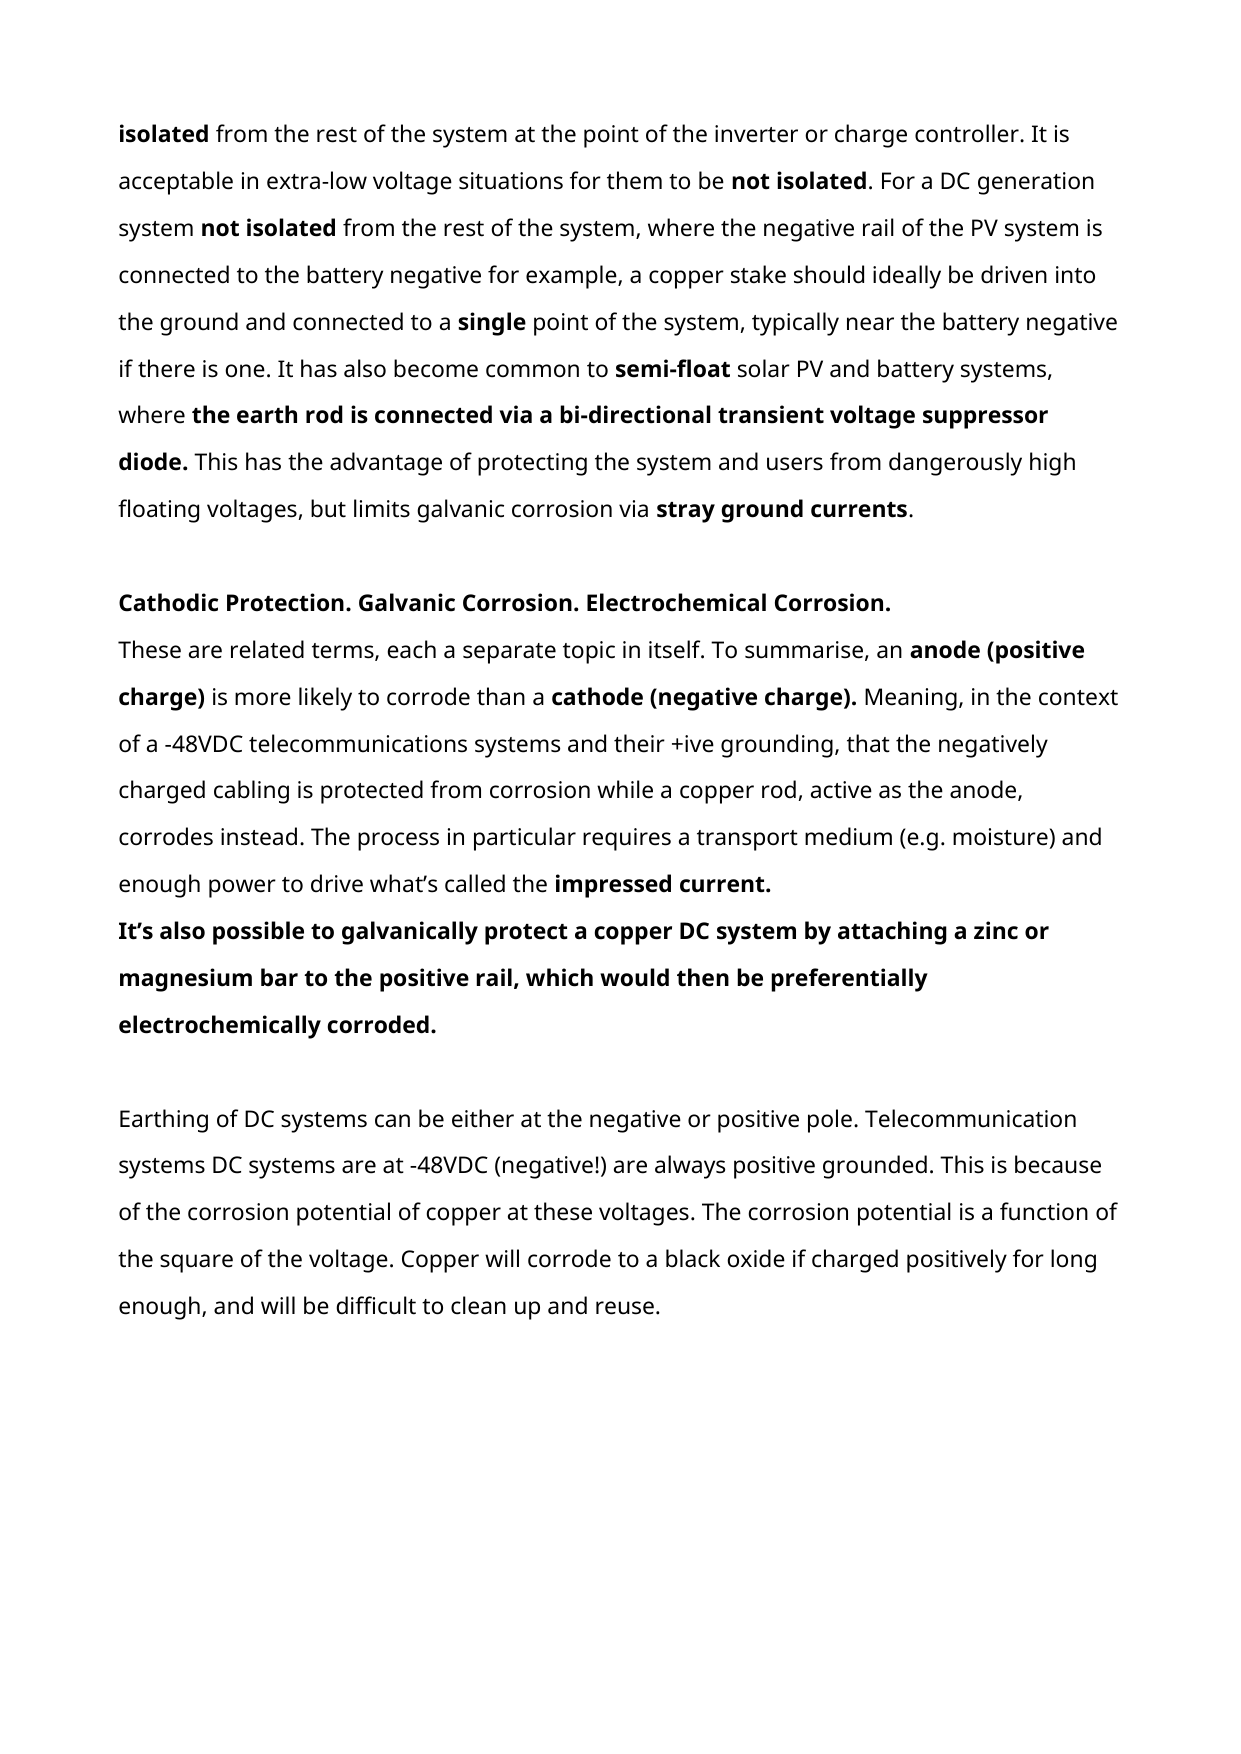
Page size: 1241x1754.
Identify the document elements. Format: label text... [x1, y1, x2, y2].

text Cathodic Protection. Galvanic Corrosion. Electrochemical Corrosion. These are related terms, each a separate topic in itself. To summarise, an anode (positive charge) is more likely to corrode than a cathode (negative charge). Meaning, in the context of a -48VDC telecommunications systems and their +ive grounding, that the negatively charged cabling is protected from corrosion while a copper rod, active as the anode, corrodes instead. The process in particular requires a transport medium (e.g. moisture) and enough power to drive what’s called the impressed current. [118, 587, 1122, 899]
text isolated from the rest of the system at the point of the inverter or charge controller. It is acceptable in extra-low voltage situations for them to be not isolated. For a DC generation system not isolated from the rest of the system, where the negative rail of the PV system is connected to the battery negative for example, a copper stake should ideally be driven into the ground and connected to a single point of the system, typically near the battery negative if there is one. It has also become common to semi-float solar PV and battery systems, where the earth rod is connected via a bi-directional transient voltage suppressor diode. This has the advantage of protecting the system and users from dangerously high floating voltages, but limits galvanic corrosion via stray ground currents. [118, 118, 1122, 524]
text It’s also possible to galvanically protect a copper DC system by attaching a zinc or magnesium bar to the positive rail, which would then be preferentially electrochemically corroded. [118, 915, 1122, 1040]
text Earthing of DC systems can be either at the negative or positive pole. Telecommunication systems DC systems are at -48VDC (negative!) are always positive grounded. This is because of the corrosion potential of copper at these voltages. The corrosion potential is a function of the square of the voltage. Copper will corrode to a black oxide if charged positively for long enough, and will be difficult to clean up and reuse. [118, 1102, 1122, 1321]
